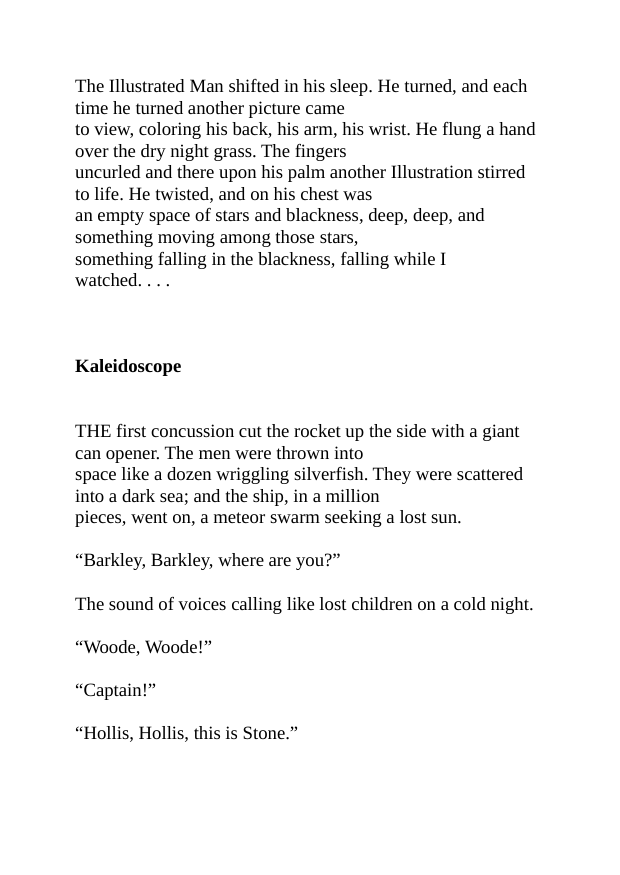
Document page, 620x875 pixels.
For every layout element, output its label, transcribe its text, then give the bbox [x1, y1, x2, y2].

text The Illustrated Man shifted in his sleep. He turned, and each time he turned another picture came to view, coloring his back, his arm, his wrist. He flung a hand over the dry night grass. The fingers uncurled and there upon his palm another Illustration stirred to life. He twisted, and on his chest was an empty space of stars and blackness, deep, deep, and something moving among those stars, something falling in the blackness, falling while I watched. . . . Kaleidoscope THE first concussion cut the rocket up the side with a giant can opener. The men were thrown into space like a dozen wriggling silverfish. They were scattered into a dark sea; and the ship, in a million pieces, went on, a meteor swarm seeking a lost sun. “Barkley, Barkley, where are you?” The sound of voices calling like lost children on a cold night. “Woode, Woode!” “Captain!” “Hollis, Hollis, this is Stone.” [75, 75, 544, 743]
